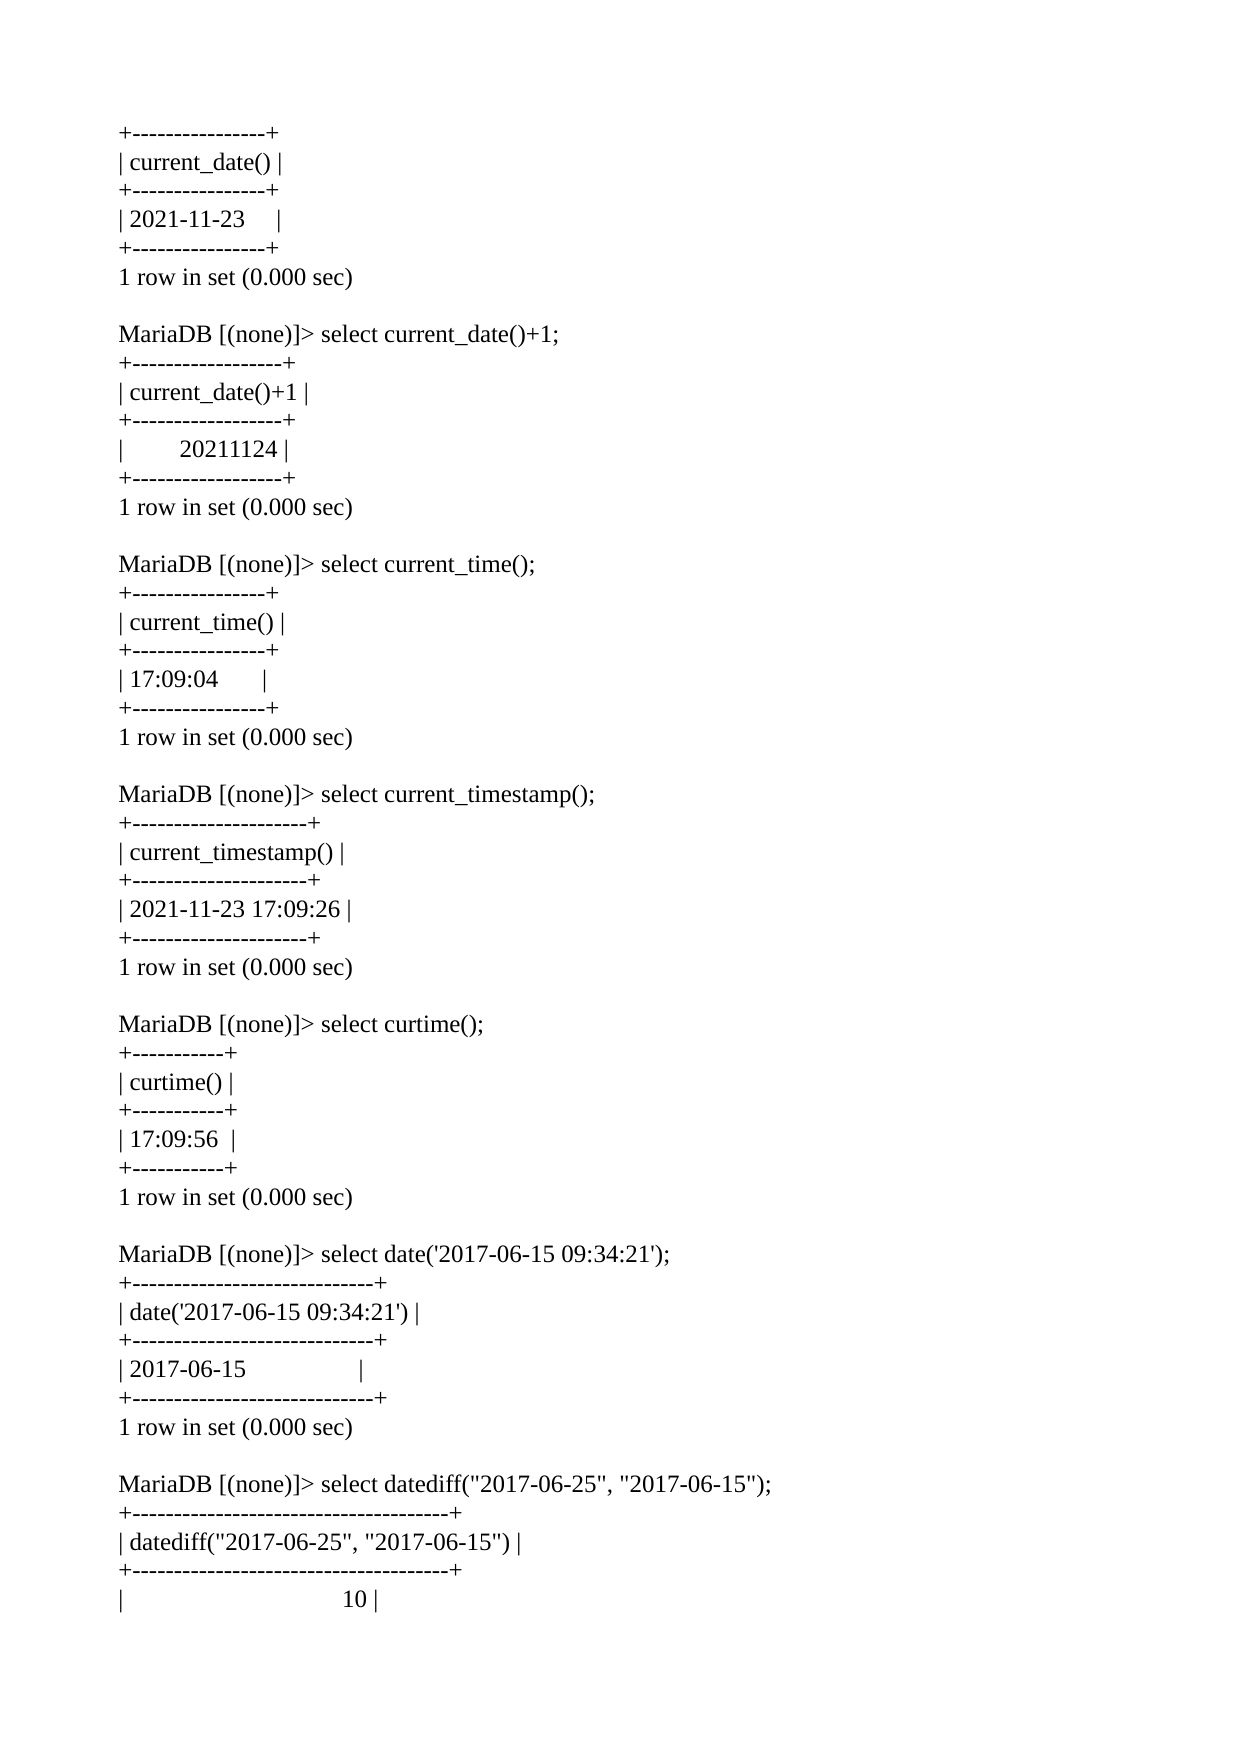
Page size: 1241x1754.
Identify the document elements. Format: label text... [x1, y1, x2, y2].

text 1 row in set (0.000 sec) [118, 1412, 1122, 1441]
text MariaDB [(none)]> select current_date()+1; [118, 319, 1122, 348]
text 1 row in set (0.000 sec) [118, 1182, 1122, 1211]
text MariaDB [(none)]> select datediff("2017-06-25", "2017-06-15"); [118, 1469, 1122, 1498]
text | current_timestamp() | [118, 837, 1122, 866]
text MariaDB [(none)]> select date('2017-06-15 09:34:21'); [118, 1239, 1122, 1268]
text +----------------+ [118, 118, 1122, 147]
text +-----------+ [118, 1096, 1122, 1124]
text | current_date()+1 | [118, 377, 1122, 406]
text +----------------+ [118, 693, 1122, 722]
text MariaDB [(none)]> select current_timestamp(); [118, 779, 1122, 808]
text +--------------------------------------+ [118, 1556, 1122, 1584]
text +-----------------------------+ [118, 1326, 1122, 1354]
text 1 row in set (0.000 sec) [118, 722, 1122, 751]
text +----------------+ [118, 176, 1122, 204]
text +---------------------+ [118, 866, 1122, 894]
text | 17:09:56 | [118, 1124, 1122, 1153]
text +---------------------+ [118, 808, 1122, 837]
text +--------------------------------------+ [118, 1498, 1122, 1527]
text +---------------------+ [118, 923, 1122, 952]
text +----------------+ [118, 636, 1122, 664]
text | curtime() | [118, 1067, 1122, 1096]
text | current_date() | [118, 147, 1122, 176]
text | 17:09:04 | [118, 664, 1122, 693]
text +-----------------------------+ [118, 1383, 1122, 1412]
text | date('2017-06-15 09:34:21') | [118, 1297, 1122, 1326]
text | 2017-06-15 | [118, 1354, 1122, 1383]
text +-----------+ [118, 1038, 1122, 1067]
text 1 row in set (0.000 sec) [118, 492, 1122, 521]
text +-----------+ [118, 1153, 1122, 1182]
text +------------------+ [118, 463, 1122, 492]
text | 10 | [118, 1584, 1122, 1613]
text MariaDB [(none)]> select current_time(); [118, 549, 1122, 578]
text | datediff("2017-06-25", "2017-06-15") | [118, 1527, 1122, 1556]
text +----------------+ [118, 233, 1122, 262]
text | 2021-11-23 17:09:26 | [118, 894, 1122, 923]
text +------------------+ [118, 406, 1122, 434]
text MariaDB [(none)]> select curtime(); [118, 1009, 1122, 1038]
text +----------------+ [118, 578, 1122, 607]
text 1 row in set (0.000 sec) [118, 952, 1122, 981]
text +------------------+ [118, 348, 1122, 377]
text 1 row in set (0.000 sec) [118, 262, 1122, 291]
text +-----------------------------+ [118, 1268, 1122, 1297]
text | 2021-11-23 | [118, 204, 1122, 233]
text | 20211124 | [118, 434, 1122, 463]
text | current_time() | [118, 607, 1122, 636]
